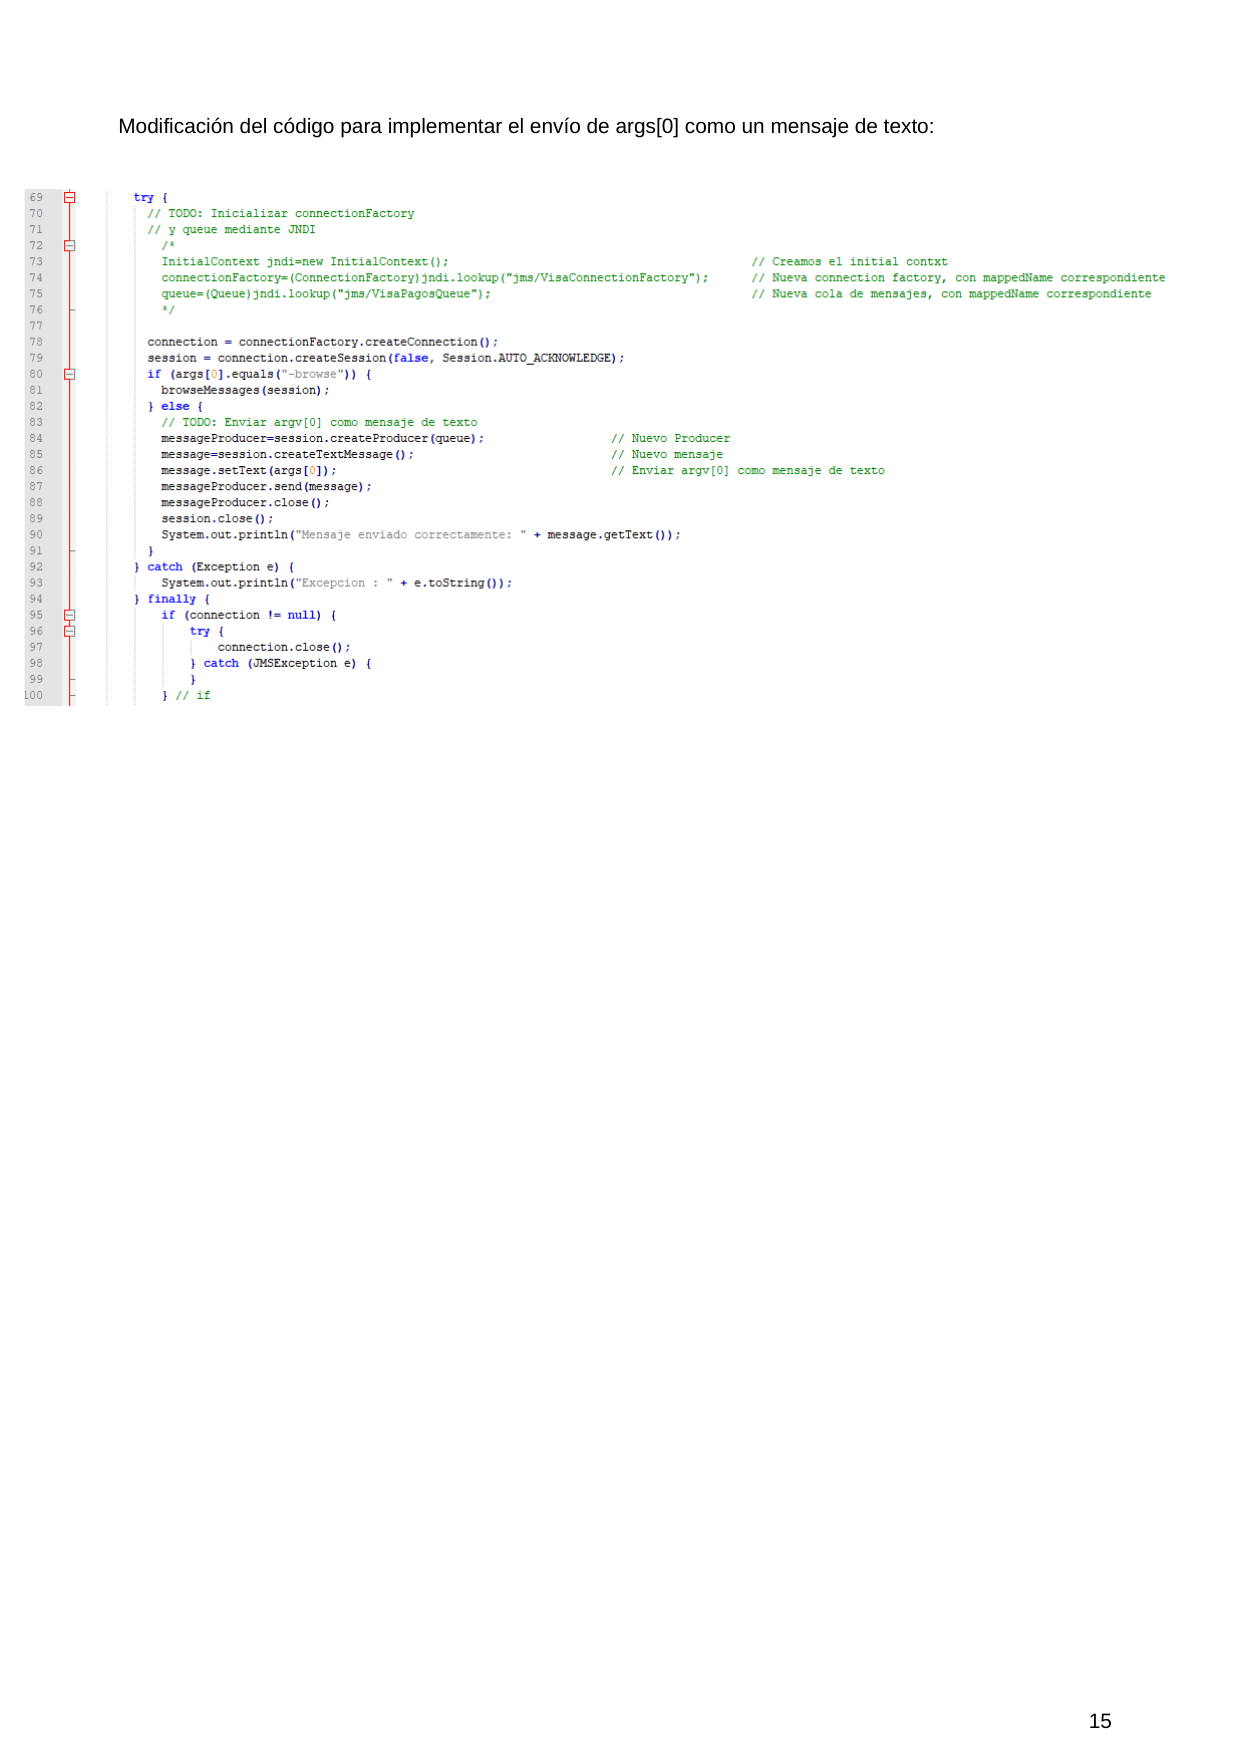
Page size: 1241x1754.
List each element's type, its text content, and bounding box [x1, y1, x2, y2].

picture [24, 189, 1219, 706]
subtitle Modificación del código para implementar el envío de args[0] como un mensaje de texto: [118, 113, 1122, 137]
